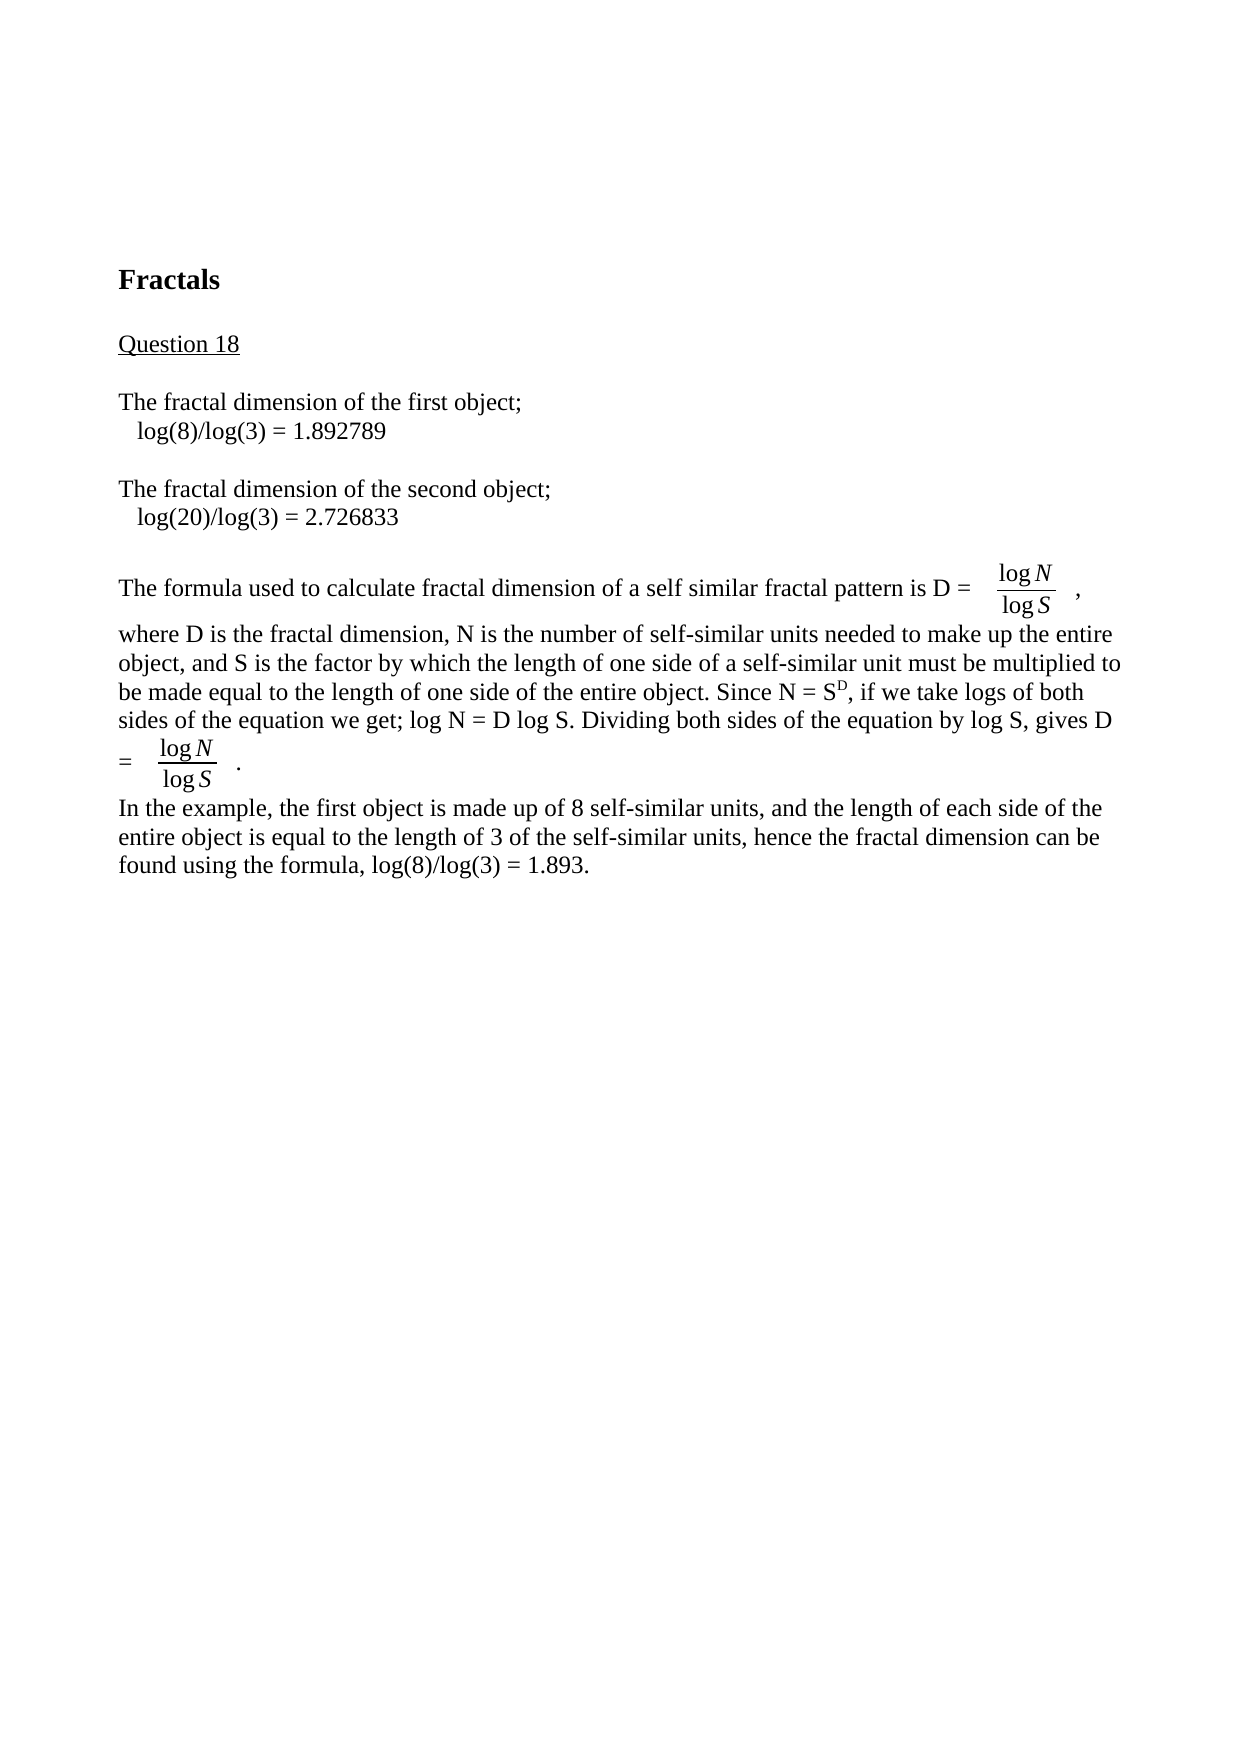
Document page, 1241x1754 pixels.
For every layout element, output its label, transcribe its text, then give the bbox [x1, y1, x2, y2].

text The fractal dimension of the first object; [118, 387, 1122, 416]
text Fractals [118, 262, 1122, 295]
text log(8)/log(3) = 1.892789 [118, 416, 1122, 445]
text Question 18 [118, 329, 1122, 358]
text The fractal dimension of the second object; [118, 474, 1122, 502]
text log(20)/log(3) = 2.726833 [118, 502, 1122, 531]
text In the example, the first object is made up of 8 self-similar units, and the length of each side of the entire object is equal to the length of 3 of the self-similar units, hence the fractal dimension can be found using the formula, log(8)/log(3) = 1.893. [118, 793, 1122, 879]
text The formula used to calculate fractal dimension of a self similar fractal pattern is D = , where D is the fractal dimension, N is the number of self-similar units needed to make up the entire object, and S is the factor by which the length of one side of a self-similar unit must be multiplied to be made equal to the length of one side of the entire object. Since N = SD, if we take logs of both sides of the equation we get; log N = D log S. Dividing both sides of the equation by log S, gives D = . [118, 560, 1122, 793]
